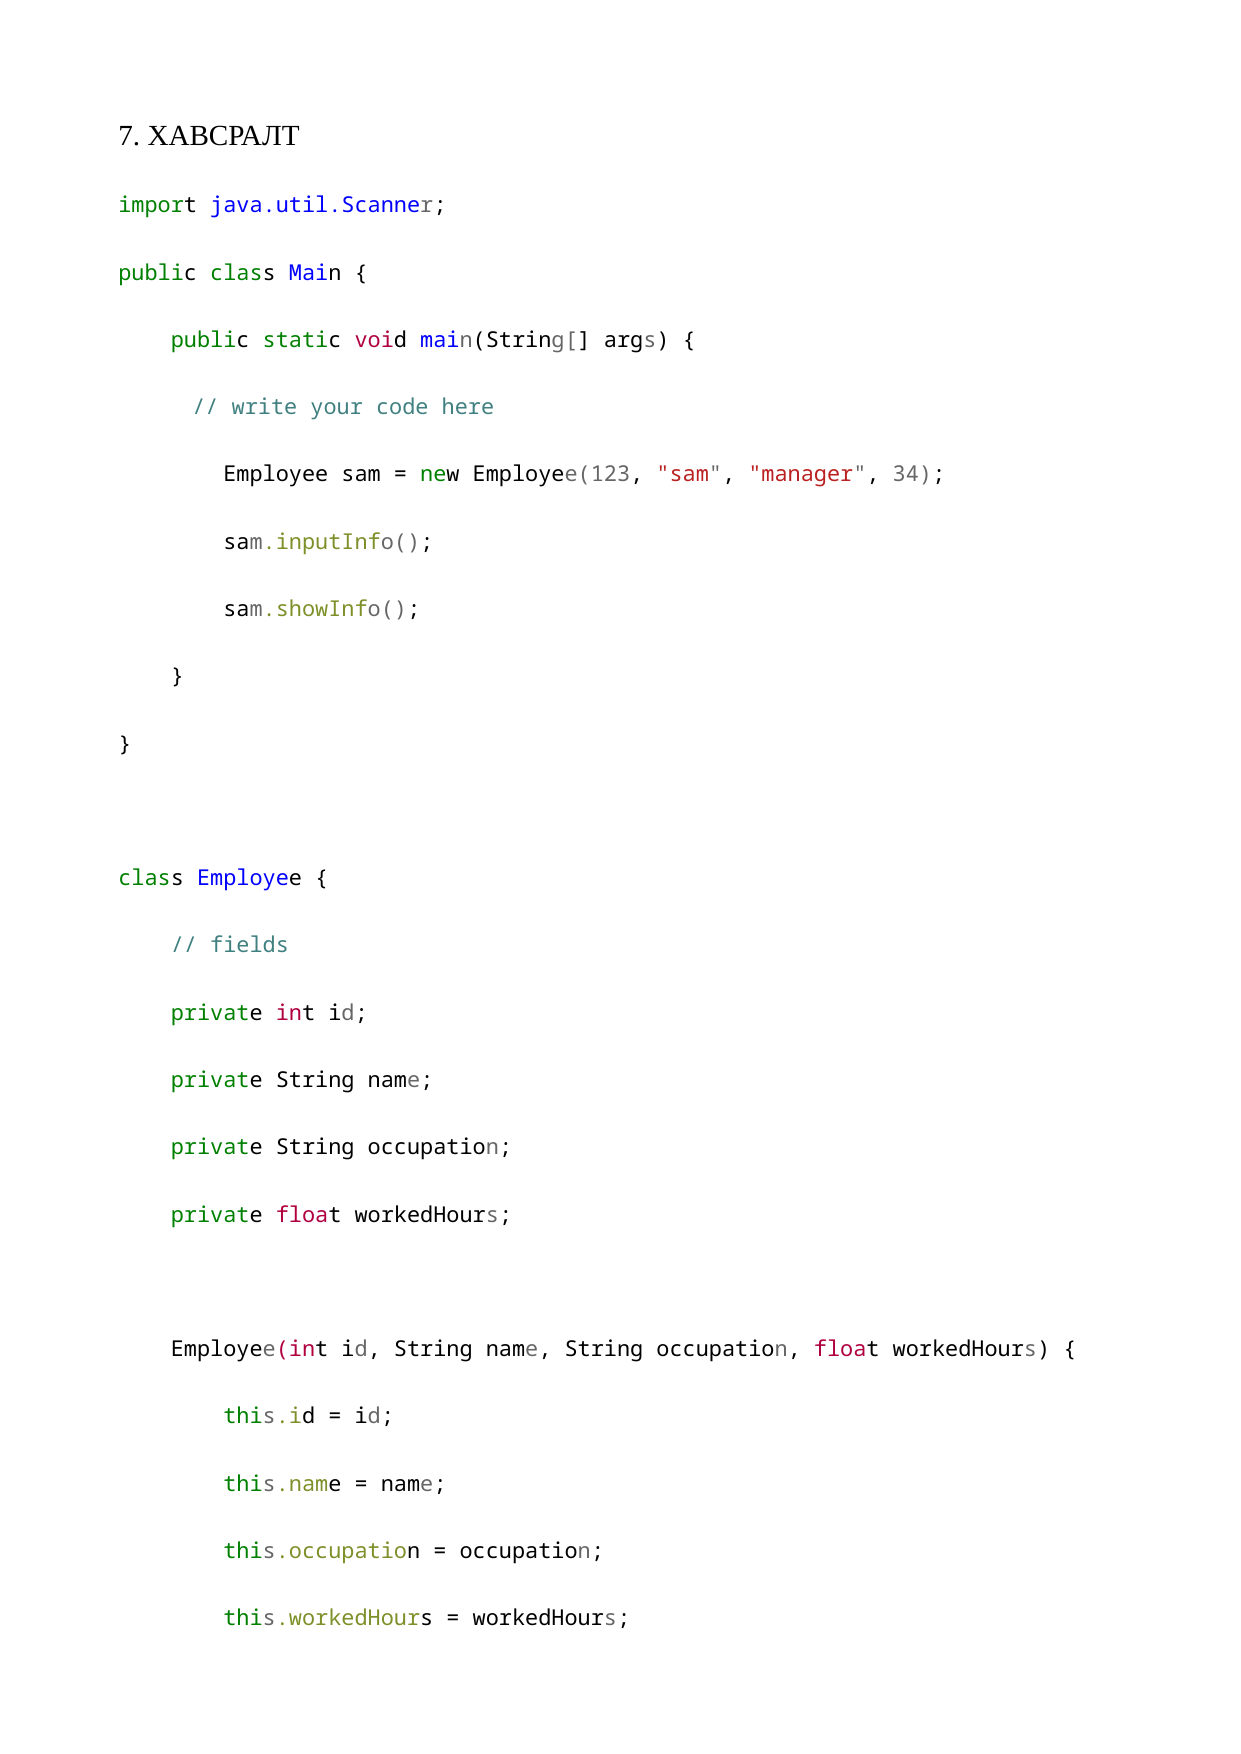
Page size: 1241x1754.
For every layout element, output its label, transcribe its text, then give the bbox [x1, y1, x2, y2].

subtitle private String occupation; [118, 1131, 1122, 1161]
subtitle } [118, 660, 1122, 690]
subtitle private float workedHours; [118, 1198, 1122, 1228]
subtitle private String name; [118, 1064, 1122, 1094]
subtitle // write your code here [118, 391, 1122, 421]
subtitle this.id = id; [118, 1400, 1122, 1430]
subtitle private int id; [118, 997, 1122, 1026]
subtitle } [118, 727, 1122, 757]
subtitle this.workedHours = workedHours; [118, 1602, 1122, 1632]
subtitle // fields [118, 929, 1122, 959]
subtitle this.name = name; [118, 1468, 1122, 1497]
subtitle 7. ХАВСРАЛТ [118, 118, 1122, 152]
subtitle Employee sam = new Employee(123, "sam", "manager", 34); [118, 458, 1122, 488]
subtitle public static void main(String[] args) { [118, 324, 1122, 353]
subtitle this.occupation = occupation; [118, 1535, 1122, 1565]
subtitle Employee(int id, String name, String occupation, float workedHours) { [118, 1333, 1122, 1363]
subtitle sam.inputInfo(); [118, 526, 1122, 555]
subtitle import java.util.Scanner; [118, 189, 1122, 219]
subtitle sam.showInfo(); [118, 593, 1122, 623]
subtitle public class Main { [118, 256, 1122, 286]
subtitle class Employee { [118, 862, 1122, 892]
